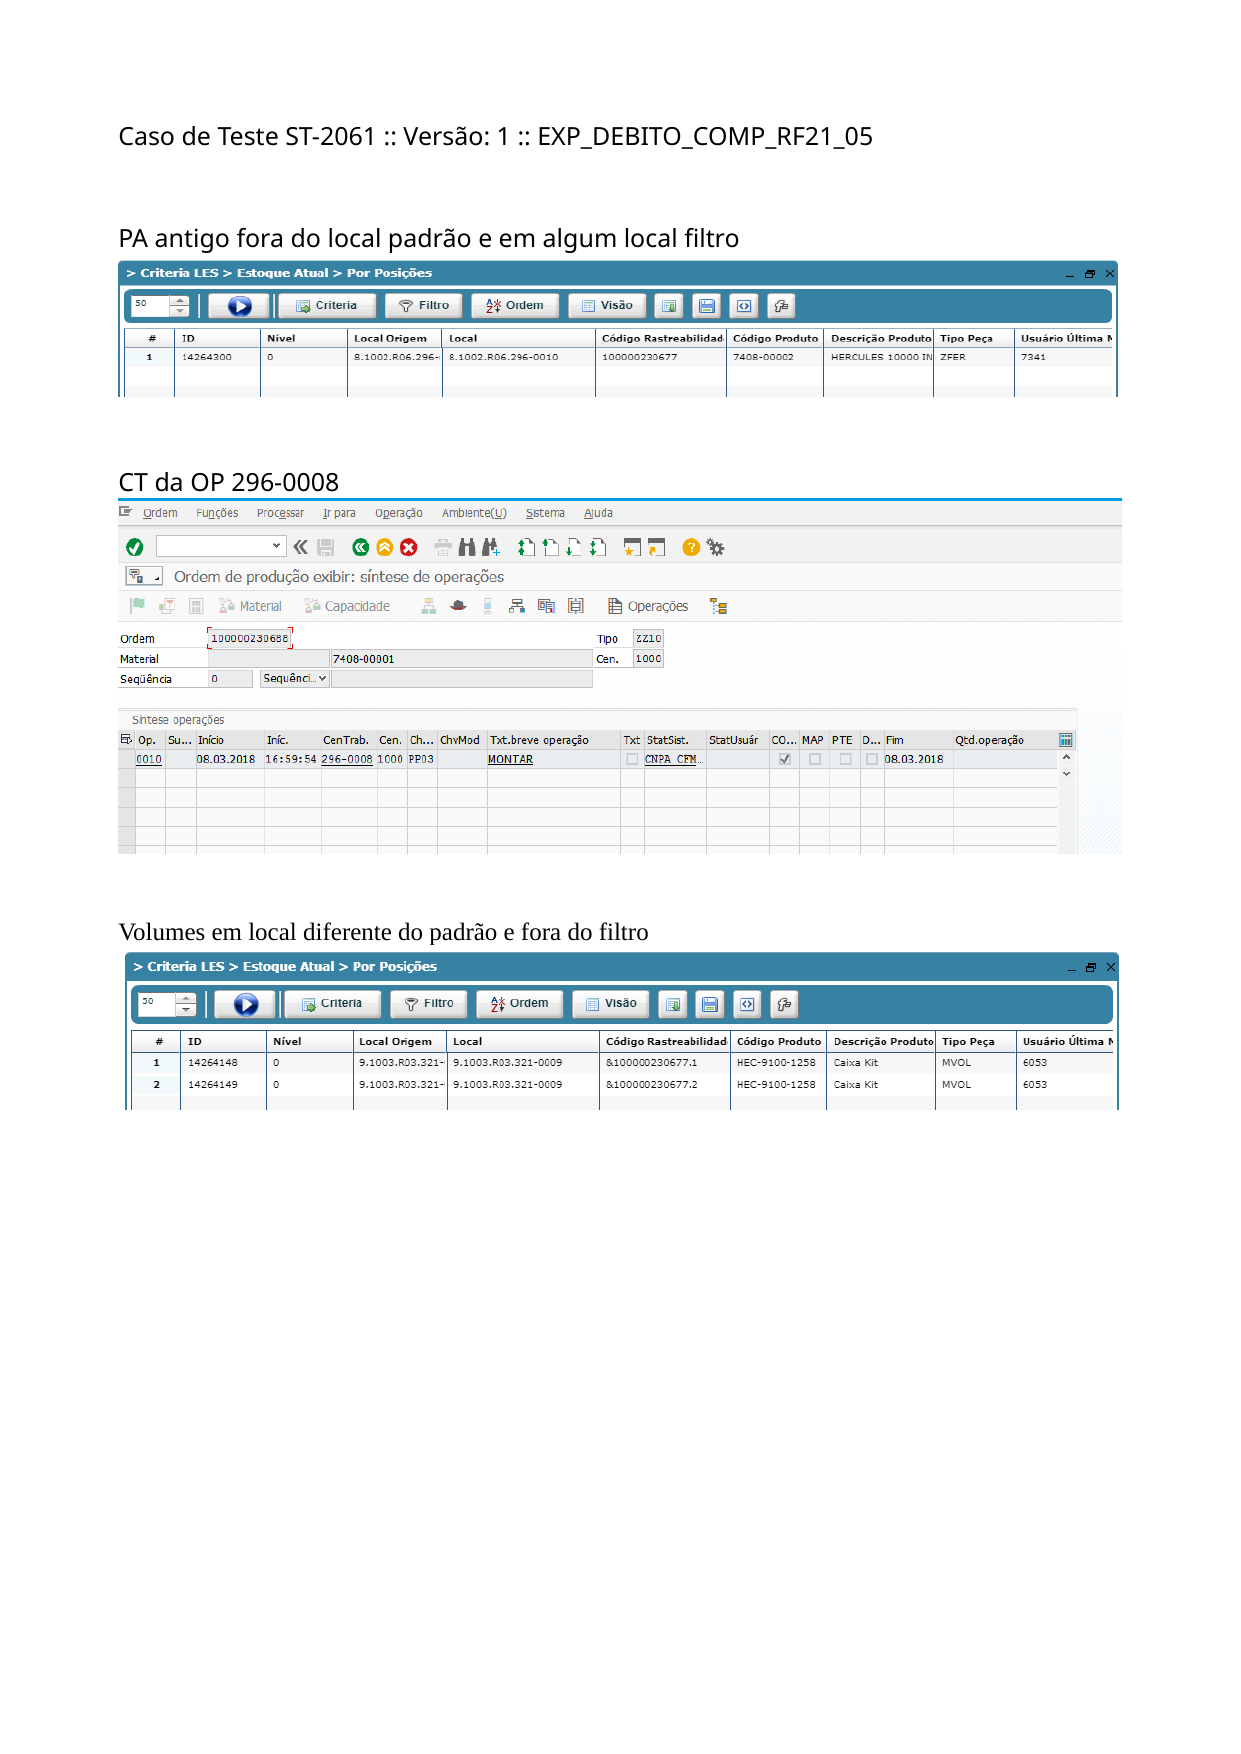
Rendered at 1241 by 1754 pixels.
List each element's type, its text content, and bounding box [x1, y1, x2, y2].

picture [118, 945, 1123, 1110]
text Caso de Teste ST-2061 :: Versão: 1 :: EXP_DEBITO_COMP_RF21_05 [118, 118, 1122, 152]
text CT da OP 296-0008 [118, 465, 1122, 498]
picture [118, 254, 1123, 397]
text Volumes em local diferente do padrão e fora do filtro [118, 917, 1122, 945]
picture [118, 502, 1123, 854]
text PA antigo fora do local padrão e em algum local filtro [118, 220, 1122, 254]
